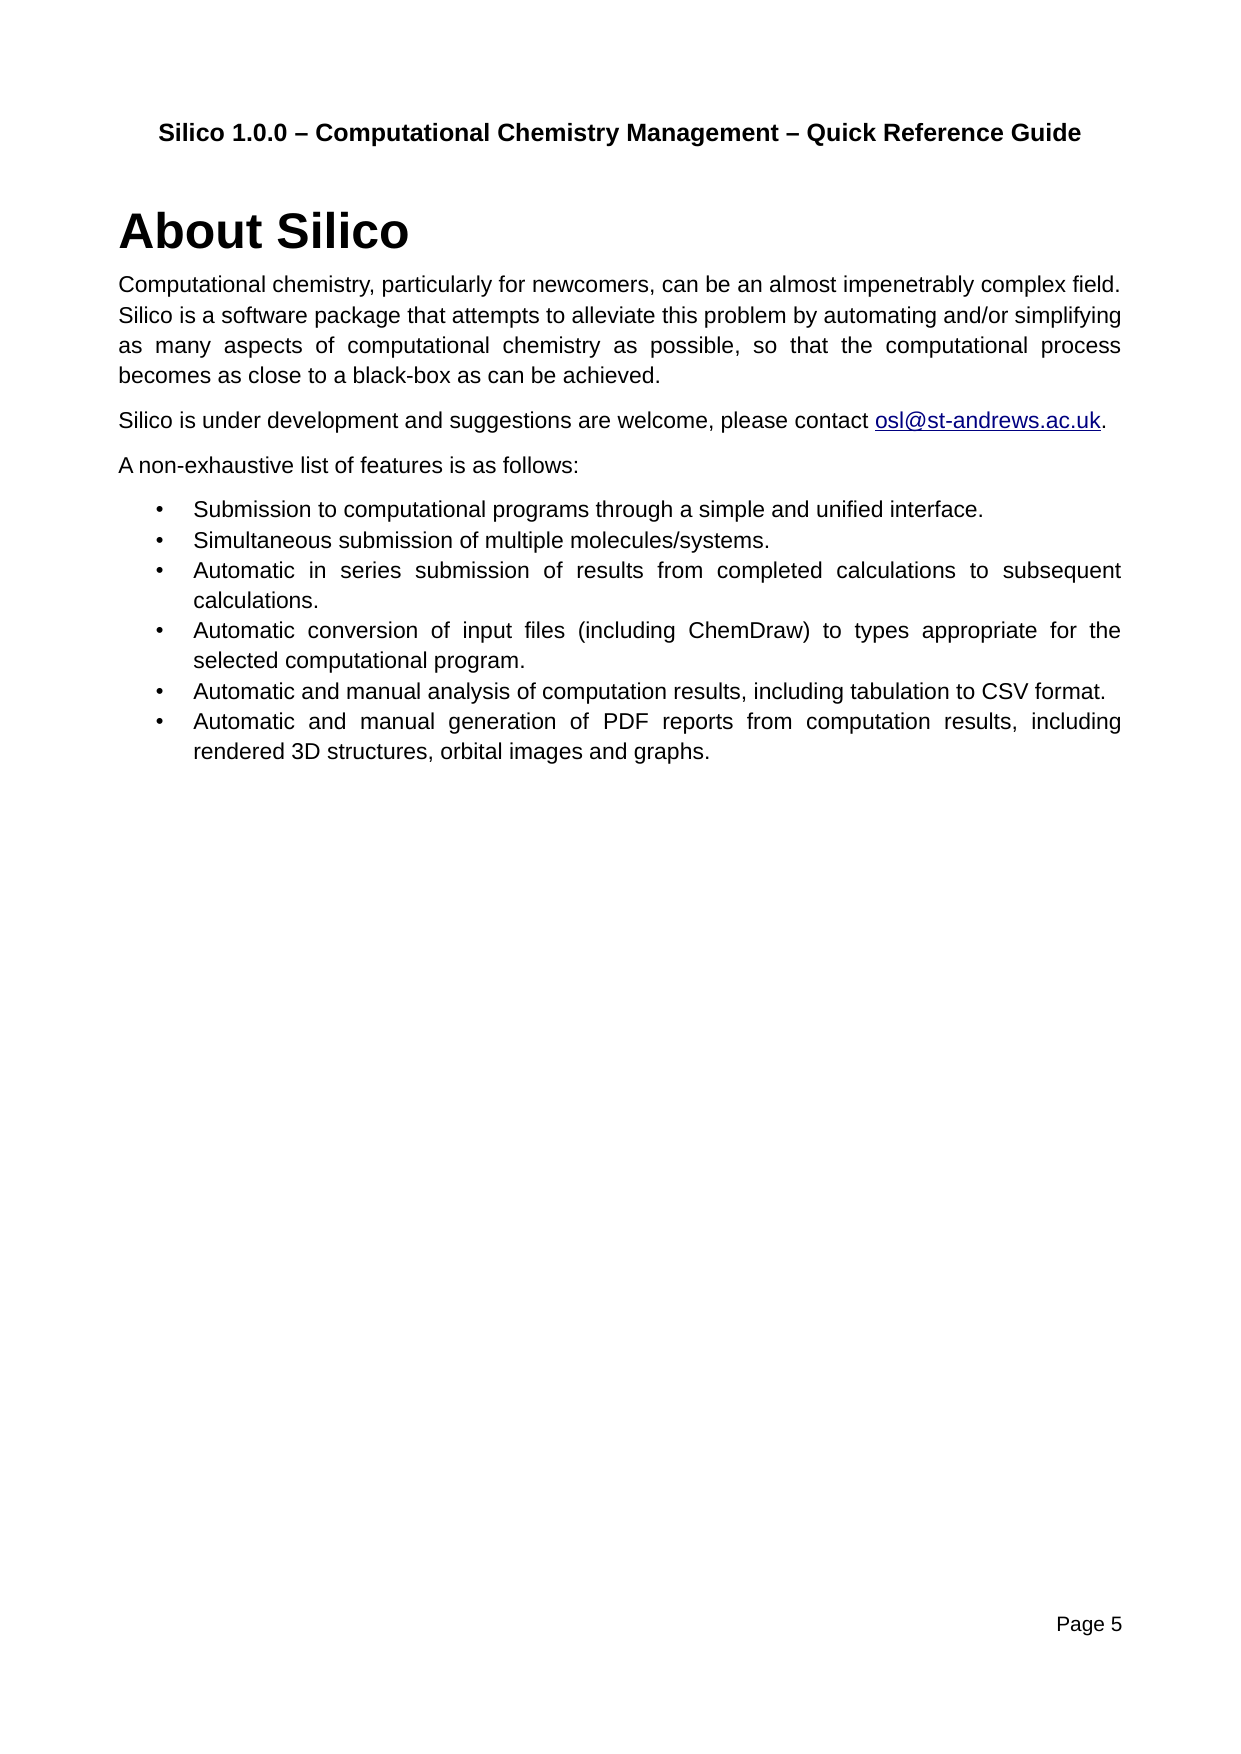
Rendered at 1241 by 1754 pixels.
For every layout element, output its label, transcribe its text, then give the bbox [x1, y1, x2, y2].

list Automatic and manual analysis of computation results, including tabulation to CSV format. [156, 678, 1122, 704]
list Submission to computational programs through a simple and unified interface. [156, 496, 1122, 523]
text A non-exhaustive list of features is as follows: [118, 452, 1122, 478]
list Automatic and manual generation of PDF reports from computation results, including rendered 3D structures, orbital images and graphs. [156, 708, 1122, 764]
subtitle About Silico [118, 201, 1122, 259]
text Silico is under development and suggestions are welcome, please contact osl@st-andrews.ac.uk. [118, 407, 1122, 433]
list Automatic in series submission of results from completed calculations to subsequent calculations. [156, 557, 1122, 613]
text Computational chemistry, particularly for newcomers, can be an almost impenetrably complex field. Silico is a software package that attempts to alleviate this problem by automating and/or simplifying as many aspects of computational chemistry as possible, so that the computational process becomes as close to a black-box as can be achieved. [118, 271, 1122, 388]
list Automatic conversion of input files (including ChemDraw) to types appropriate for the selected computational program. [156, 617, 1122, 674]
list Simultaneous submission of multiple molecules/systems. [156, 527, 1122, 553]
